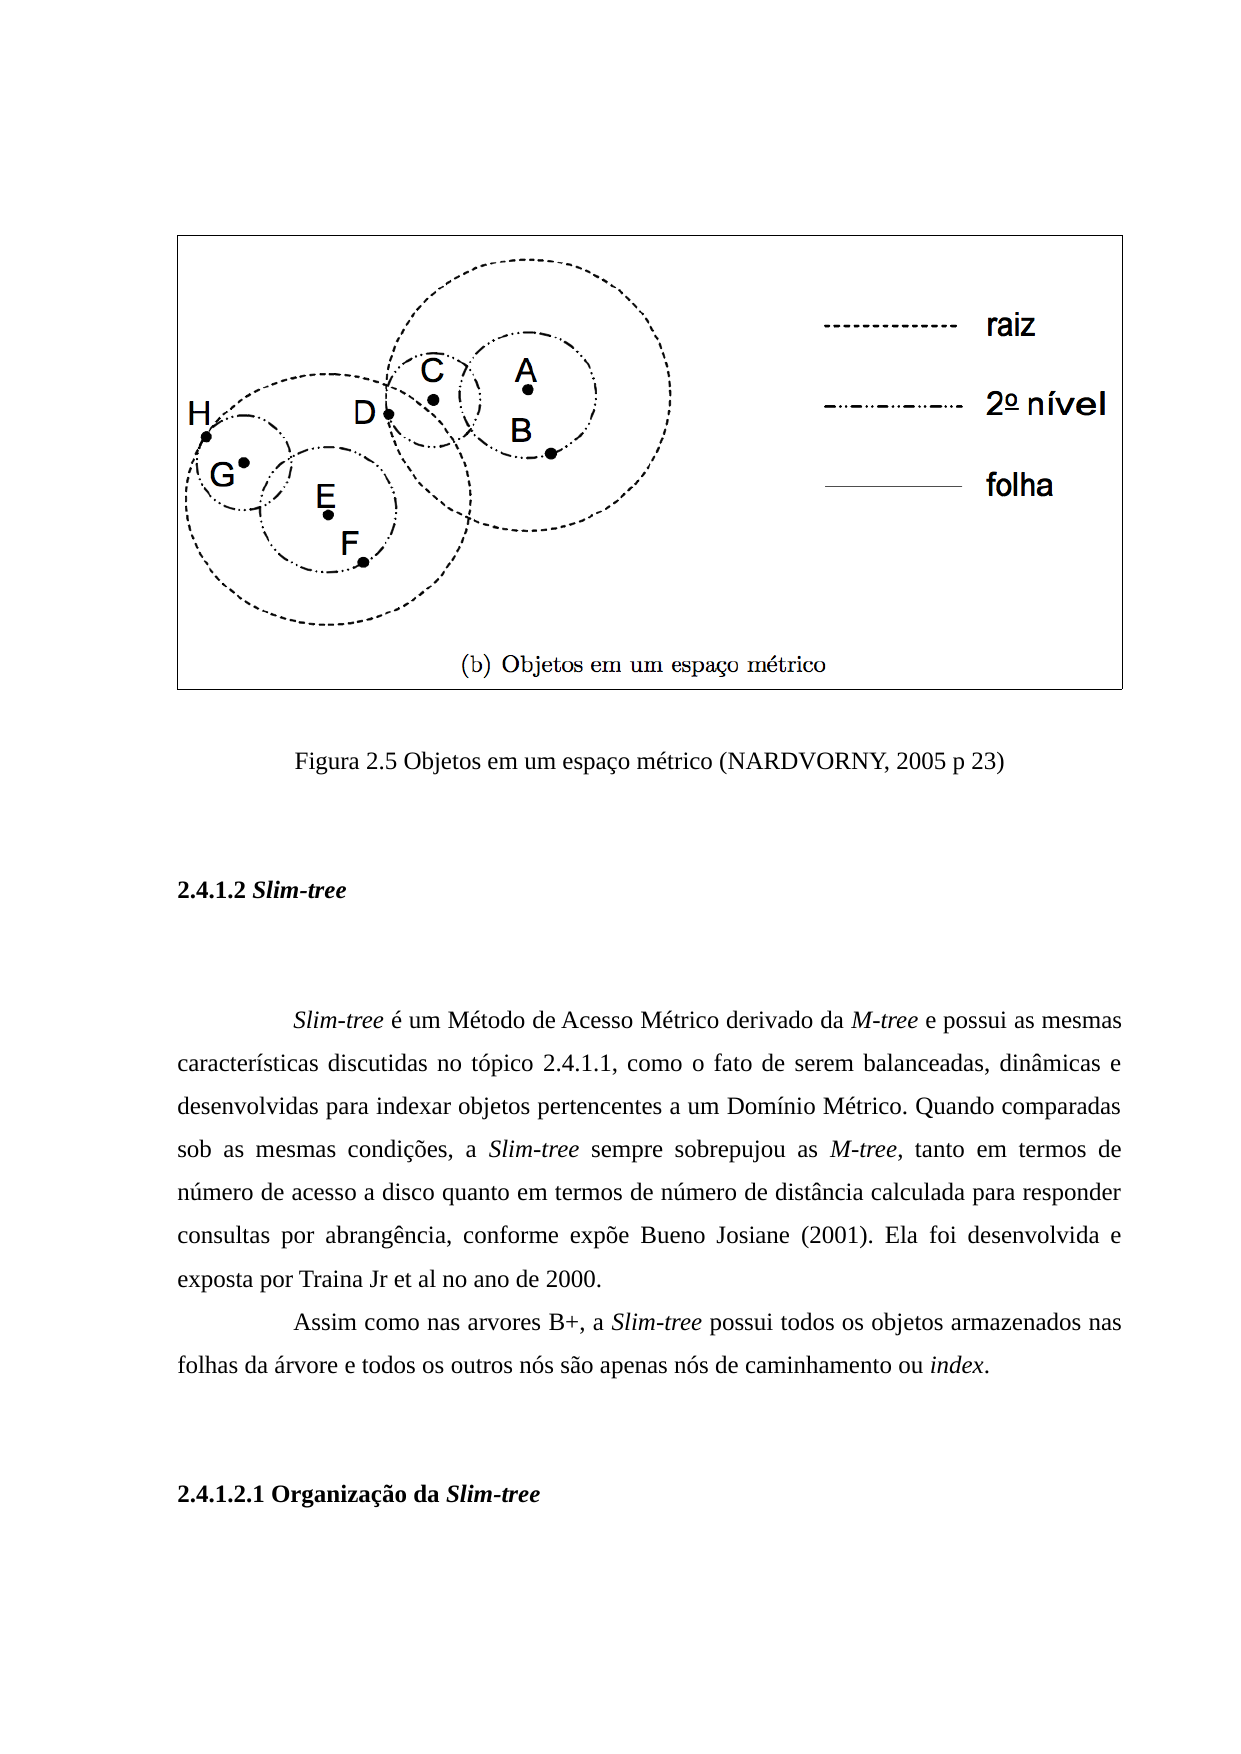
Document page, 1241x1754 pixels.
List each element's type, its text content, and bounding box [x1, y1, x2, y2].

text Figura 2.5 Objetos em um espaço métrico (NARDVORNY, 2005 p 23) [177, 746, 1122, 775]
picture [180, 238, 1119, 686]
text Assim como nas arvores B+, a Slim-tree possui todos os objetos armazenados nas folhas da árvore e todos os outros nós são apenas nós de caminhamento ou index. [177, 1307, 1122, 1379]
text 2.4.1.2 Slim-tree [177, 876, 1122, 904]
text 2.4.1.2.1 Organização da Slim-tree [177, 1479, 1122, 1508]
text Slim-tree é um Método de Acesso Métrico derivado da M-tree e possui as mesmas características discutidas no tópico 2.4.1.1, como o fato de serem balanceadas, dinâmicas e desenvolvidas para indexar objetos pertencentes a um Domínio Métrico. Quando comparadas sob as mesmas condições, a Slim-tree sempre sobrepujou as M-tree, tanto em termos de número de acesso a disco quanto em termos de número de distância calculada para responder consultas por abrangência, conforme expõe Bueno Josiane (2001). Ela foi desenvolvida e exposta por Traina Jr et al no ano de 2000. [177, 1005, 1122, 1292]
